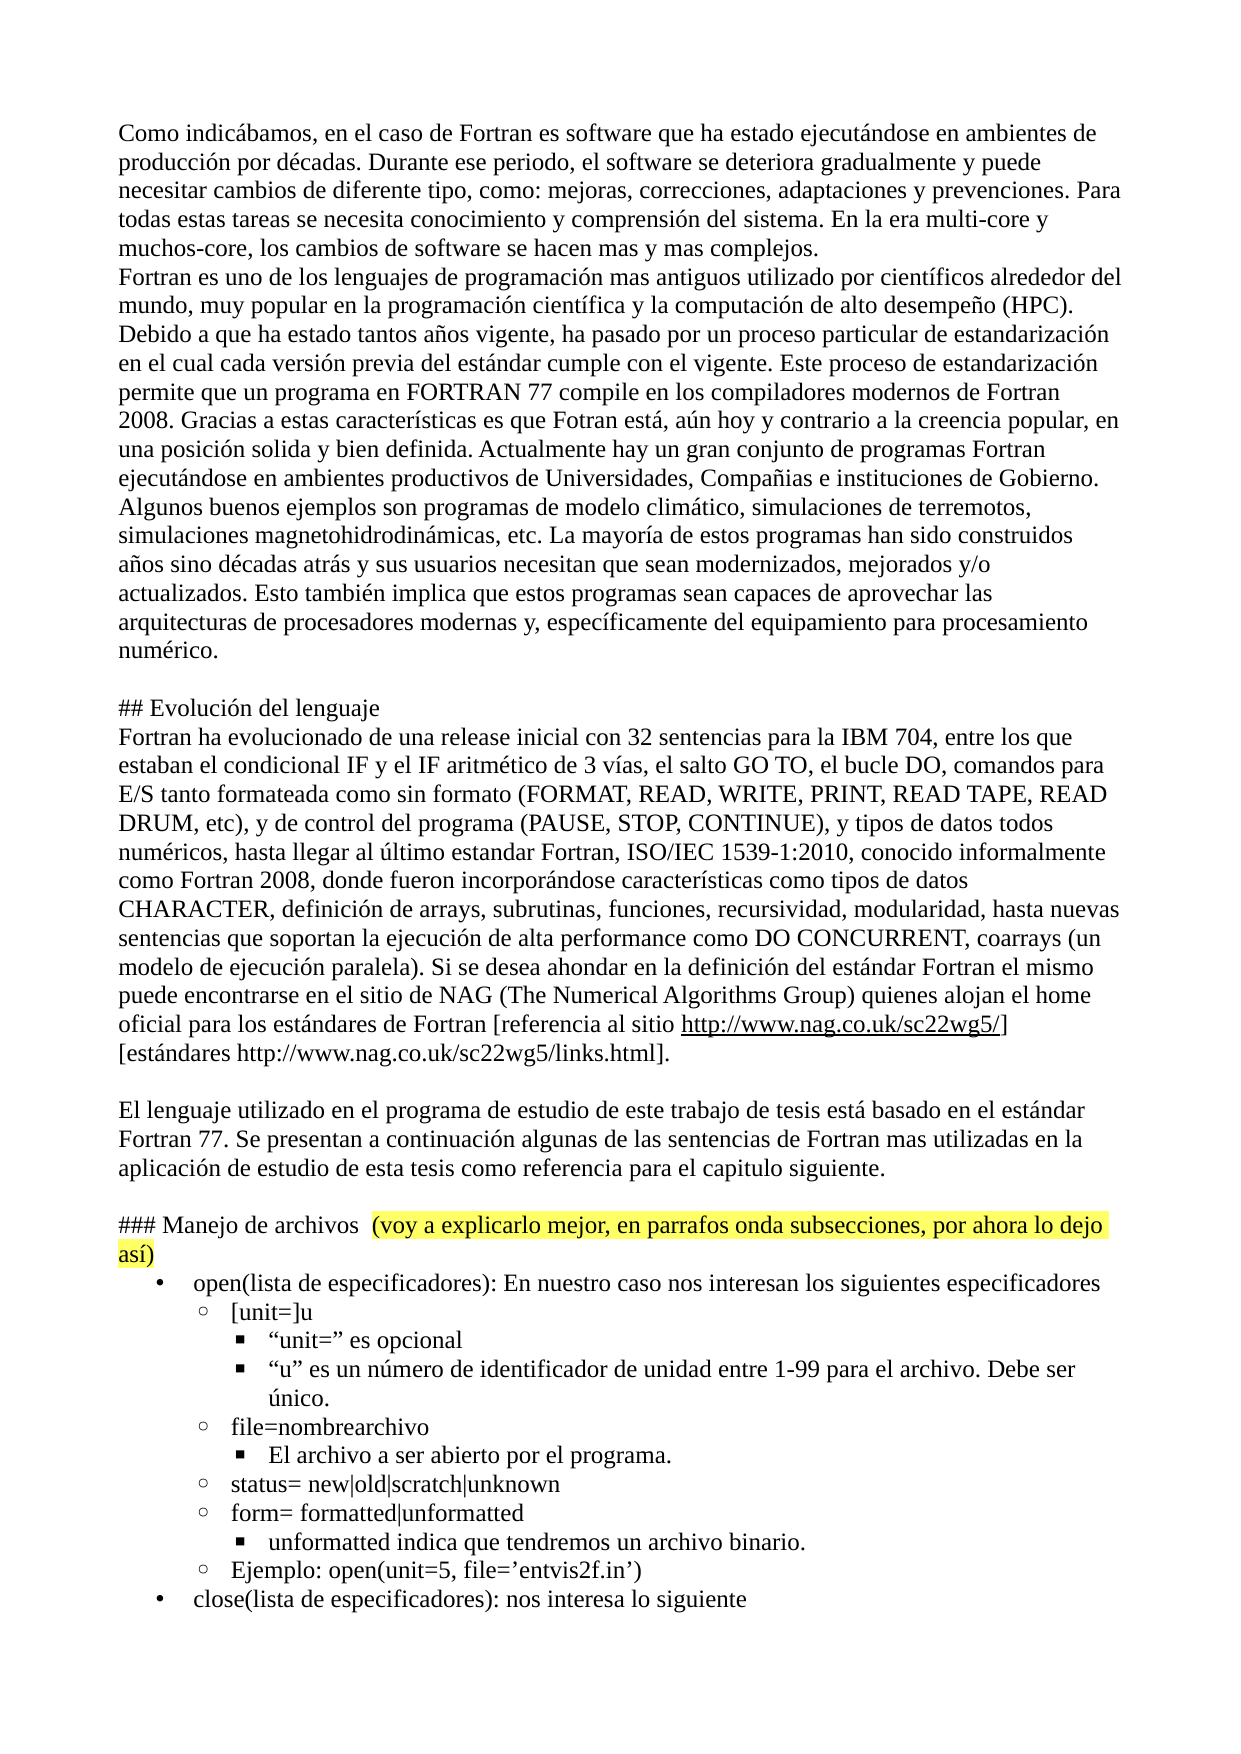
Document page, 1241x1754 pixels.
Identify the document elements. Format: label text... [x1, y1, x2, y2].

list close(lista de especificadores): nos interesa lo siguiente [156, 1584, 1122, 1613]
list [unit=]u [193, 1297, 1122, 1326]
list unformatted indica que tendremos un archivo binario. [231, 1527, 1122, 1556]
list Ejemplo: open(unit=5, file=’entvis2f.in’) [193, 1556, 1122, 1584]
list file=nombrearchivo [193, 1412, 1122, 1441]
text Fortran ha evolucionado de una release inicial con 32 sentencias para la IBM 704, entre los que estaban el condicional IF y el IF aritmético de 3 vías, el salto GO TO, el bucle DO, comandos para E/S tanto formateada como sin formato (FORMAT, READ, WRITE, PRINT, READ TAPE, READ DRUM, etc), y de control del programa (PAUSE, STOP, CONTINUE), y tipos de datos todos numéricos, hasta llegar al último estandar Fortran, ISO/IEC 1539-1:2010, conocido informalmente como Fortran 2008, donde fueron incorporándose características como tipos de datos CHARACTER, definición de arrays, subrutinas, funciones, recursividad, modularidad, hasta nuevas sentencias que soportan la ejecución de alta performance como DO CONCURRENT, coarrays (un modelo de ejecución paralela). Si se desea ahondar en la definición del estándar Fortran el mismo puede encontrarse en el sitio de NAG (The Numerical Algorithms Group) quienes alojan el home oficial para los estándares de Fortran [referencia al sitio http://www.nag.co.uk/sc22wg5/] [estándares http://www.nag.co.uk/sc22wg5/links.html]. [118, 722, 1122, 1067]
list open(lista de especificadores): En nuestro caso nos interesan los siguientes especificadores [156, 1268, 1122, 1297]
text Como indicábamos, en el caso de Fortran es software que ha estado ejecutándose en ambientes de producción por décadas. Durante ese periodo, el software se deteriora gradualmente y puede necesitar cambios de diferente tipo, como: mejoras, correcciones, adaptaciones y prevenciones. Para todas estas tareas se necesita conocimiento y comprensión del sistema. En la era multi-core y muchos-core, los cambios de software se hacen mas y mas complejos. [118, 118, 1122, 262]
text Fortran es uno de los lenguajes de programación mas antiguos utilizado por científicos alrededor del mundo, muy popular en la programación científica y la computación de alto desempeño (HPC). Debido a que ha estado tantos años vigente, ha pasado por un proceso particular de estandarización en el cual cada versión previa del estándar cumple con el vigente. Este proceso de estandarización permite que un programa en FORTRAN 77 compile en los compiladores modernos de Fortran 2008. Gracias a estas características es que Fotran está, aún hoy y contrario a la creencia popular, en una posición solida y bien definida. Actualmente hay un gran conjunto de programas Fortran ejecutándose en ambientes productivos de Universidades, Compañias e instituciones de Gobierno. Algunos buenos ejemplos son programas de modelo climático, simulaciones de terremotos, simulaciones magnetohidrodinámicas, etc. La mayoría de estos programas han sido construidos años sino décadas atrás y sus usuarios necesitan que sean modernizados, mejorados y/o actualizados. Esto también implica que estos programas sean capaces de aprovechar las arquitecturas de procesadores modernas y, específicamente del equipamiento para procesamiento numérico. [118, 262, 1122, 664]
text ### Manejo de archivos (voy a explicarlo mejor, en parrafos onda subsecciones, por ahora lo dejo así) [118, 1211, 1122, 1268]
text ## Evolución del lenguaje [118, 693, 1122, 722]
list El archivo a ser abierto por el programa. [231, 1441, 1122, 1469]
list “unit=” es opcional [231, 1326, 1122, 1354]
list “u” es un número de identificador de unidad entre 1-99 para el archivo. Debe ser único. [231, 1354, 1122, 1412]
list status= new|old|scratch|unknown [193, 1469, 1122, 1498]
text El lenguaje utilizado en el programa de estudio de este trabajo de tesis está basado en el estándar Fortran 77. Se presentan a continuación algunas de las sentencias de Fortran mas utilizadas en la aplicación de estudio de esta tesis como referencia para el capitulo siguiente. [118, 1096, 1122, 1182]
list form= formatted|unformatted [193, 1498, 1122, 1527]
